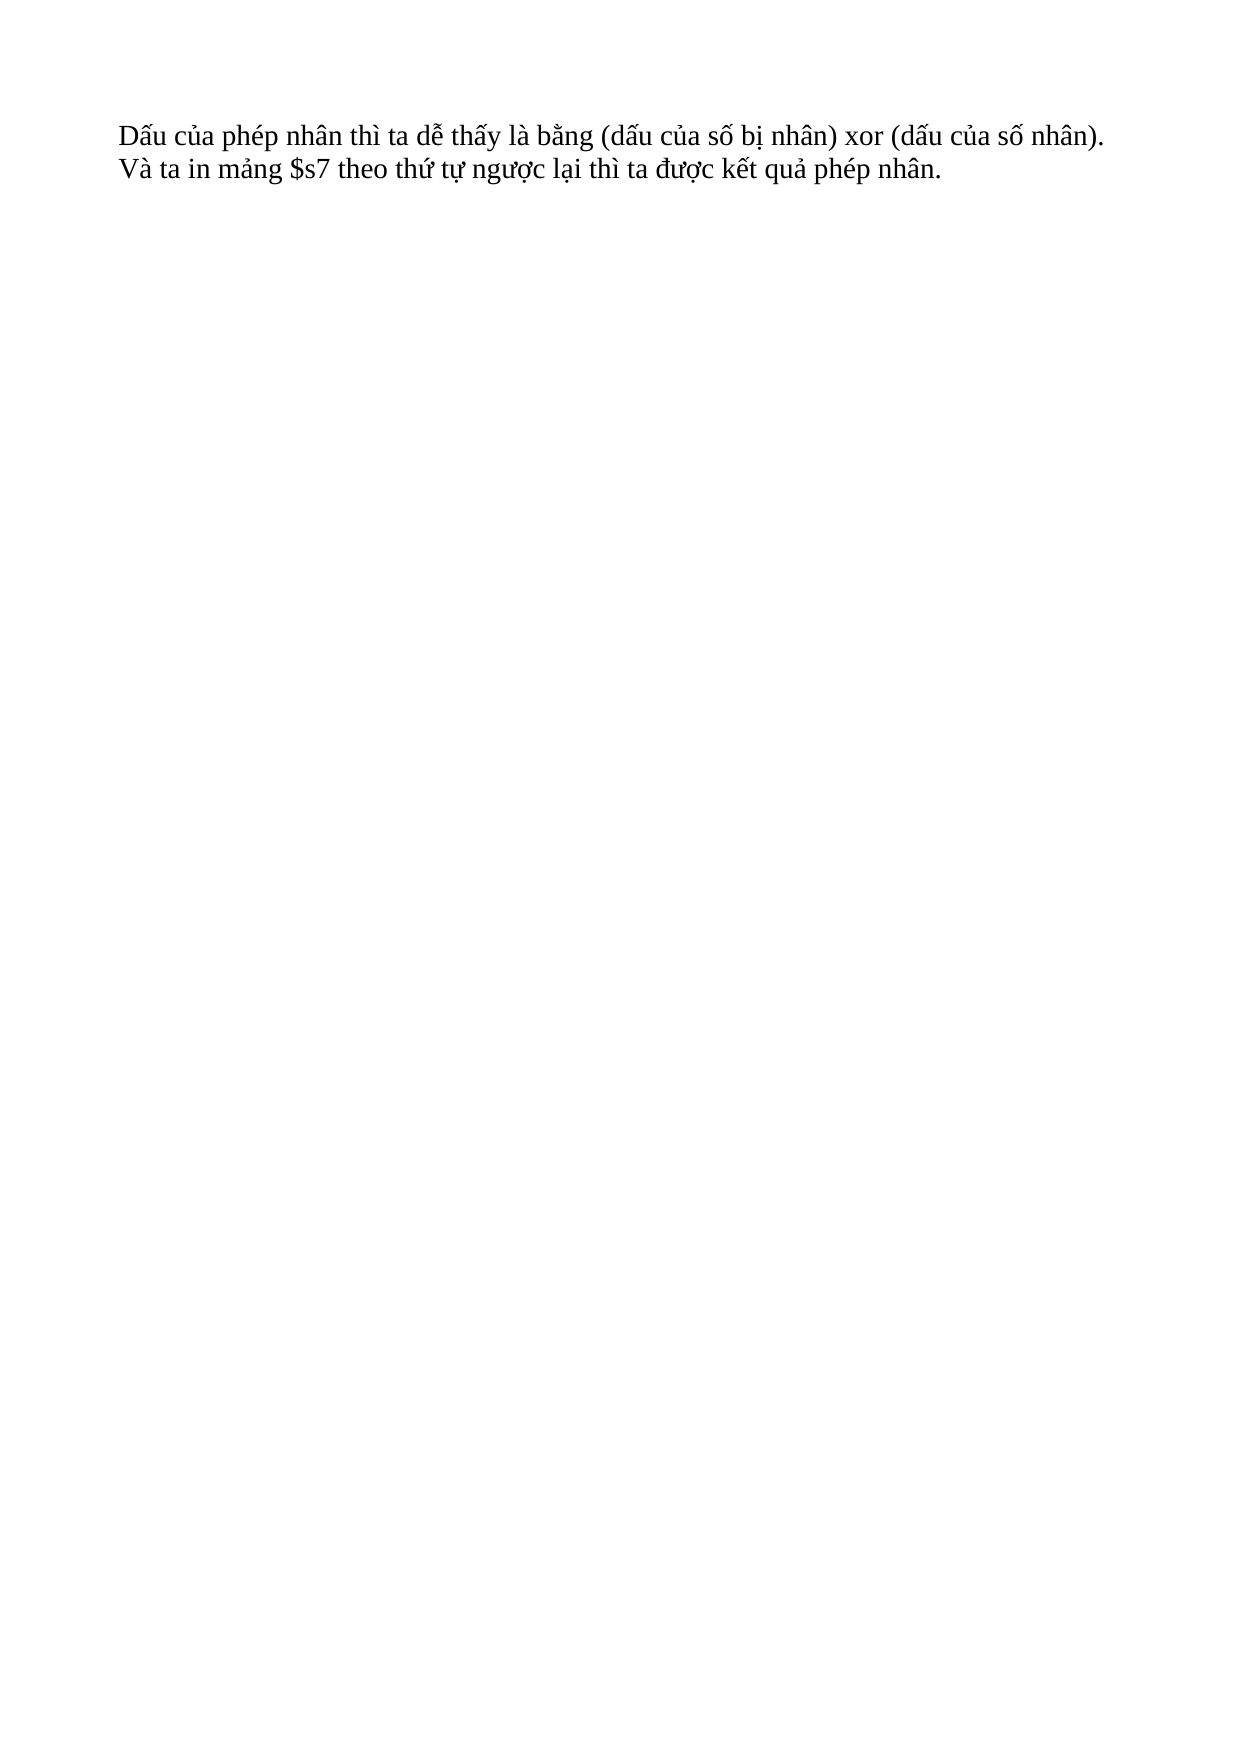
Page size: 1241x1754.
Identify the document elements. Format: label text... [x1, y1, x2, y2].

text Dấu của phép nhân thì ta dễ thấy là bằng (dấu của số bị nhân) xor (dấu của số nhân). Và ta in mảng $s7 theo thứ tự ngược lại thì ta được kết quả phép nhân. [118, 118, 1122, 185]
